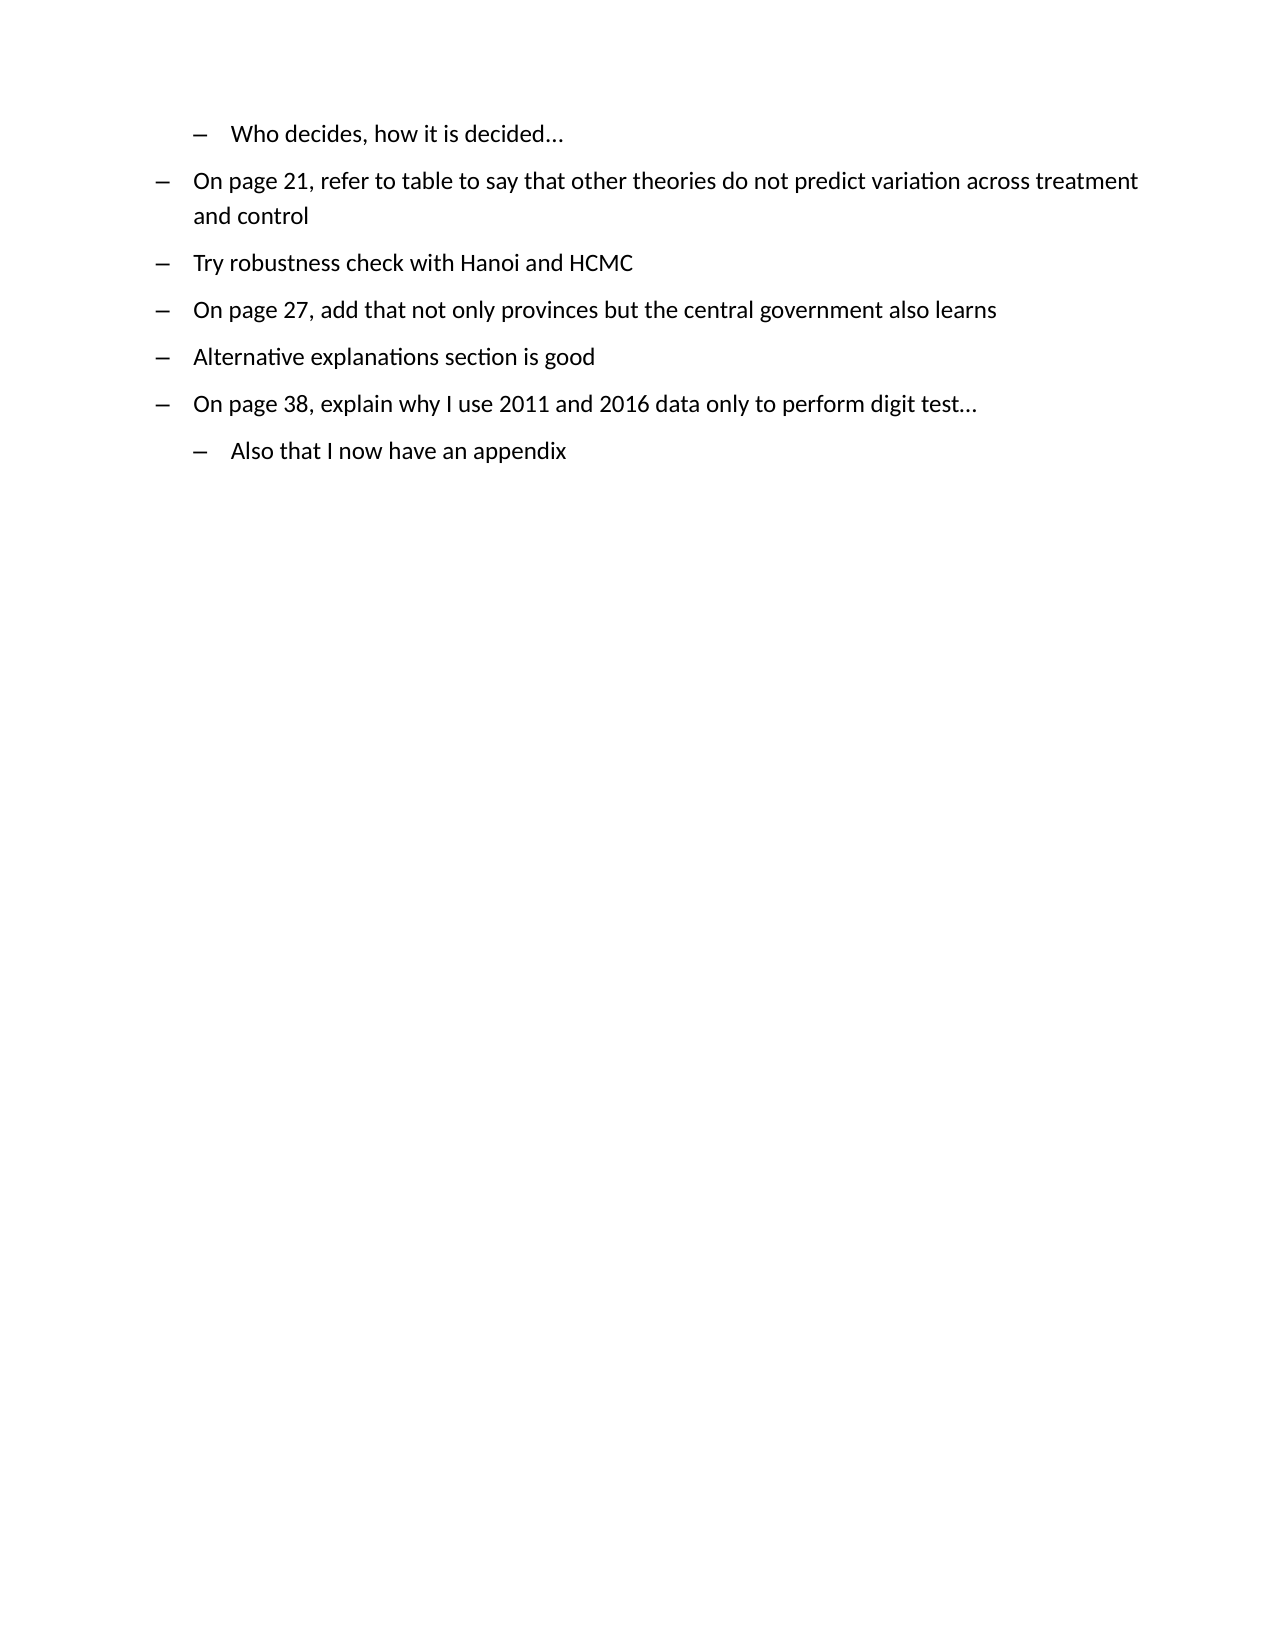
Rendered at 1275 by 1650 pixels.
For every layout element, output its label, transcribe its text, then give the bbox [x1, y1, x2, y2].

list Who decides, how it is decided... [193, 118, 1157, 149]
list Also that I now have an appendix [193, 435, 1157, 466]
list Try robustness check with Hanoi and HCMC [156, 247, 1157, 278]
list On page 38, explain why I use 2011 and 2016 data only to perform digit test… [156, 388, 1157, 418]
list Alternative explanations section is good [156, 341, 1157, 372]
list On page 27, add that not only provinces but the central government also learns [156, 294, 1157, 324]
list On page 21, refer to table to say that other theories do not predict variation across treatment and control [156, 165, 1157, 231]
